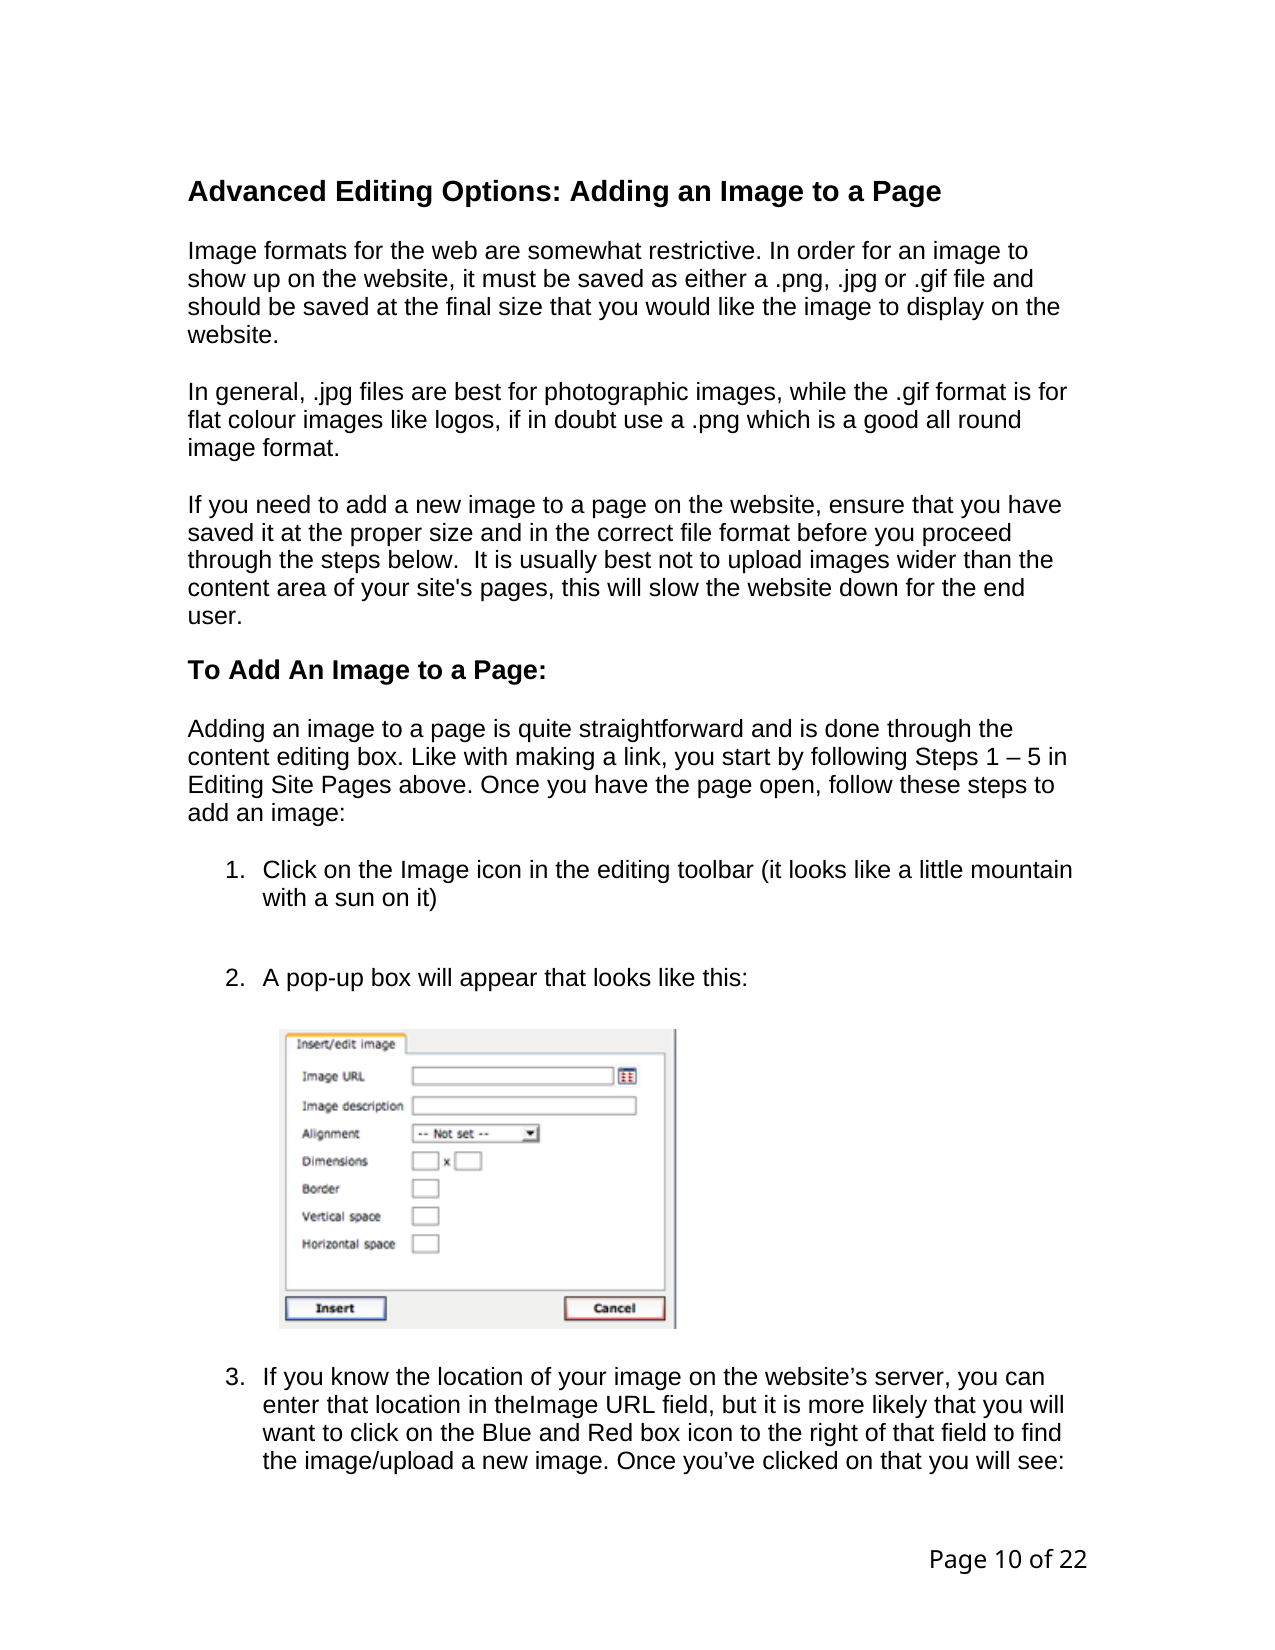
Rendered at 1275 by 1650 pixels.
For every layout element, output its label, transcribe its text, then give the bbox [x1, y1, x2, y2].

list Click on the Image icon in the editing toolbar (it looks like a little mountain with a sun on it) [225, 855, 1087, 939]
text If you need to add a new image to a page on the website, ensure that you have saved it at the proper size and in the correct file format before you proceed through the steps below. It is usually best not to upload images wider than the content area of your site's pages, this will slow the website down for the end user. [187, 491, 1087, 630]
list A pop-up box will appear that looks like this: [225, 964, 1087, 1338]
text In general, .jpg files are best for photographic images, while the .gif format is for flat colour images like logos, if in doubt use a .png which is a good all round image format. [187, 378, 1087, 461]
subtitle To Add An Image to a Page: [187, 655, 1087, 685]
subtitle Advanced Editing Options: Adding an Image to a Page [187, 175, 1087, 208]
list If you know the location of your image on the website’s server, you can enter that location in theImage URL field, but it is more likely that you will want to click on the Blue and Red box icon to the right of that field to find the image/upload a new image. Once you’ve clicked on that you will see: [225, 1363, 1087, 1474]
text Adding an image to a page is quite straightforward and is done through the content editing box. Like with making a link, you start by following Steps 1 – 5 in Editing Site Pages above. Once you have the page open, follow these steps to add an image: [187, 714, 1087, 826]
picture [279, 1029, 677, 1329]
text Image formats for the web are somewhat restrictive. In order for an image to show up on the website, it must be saved as either a .png, .jpg or .gif file and should be saved at the final size that you would like the image to display on the website. [187, 237, 1087, 348]
